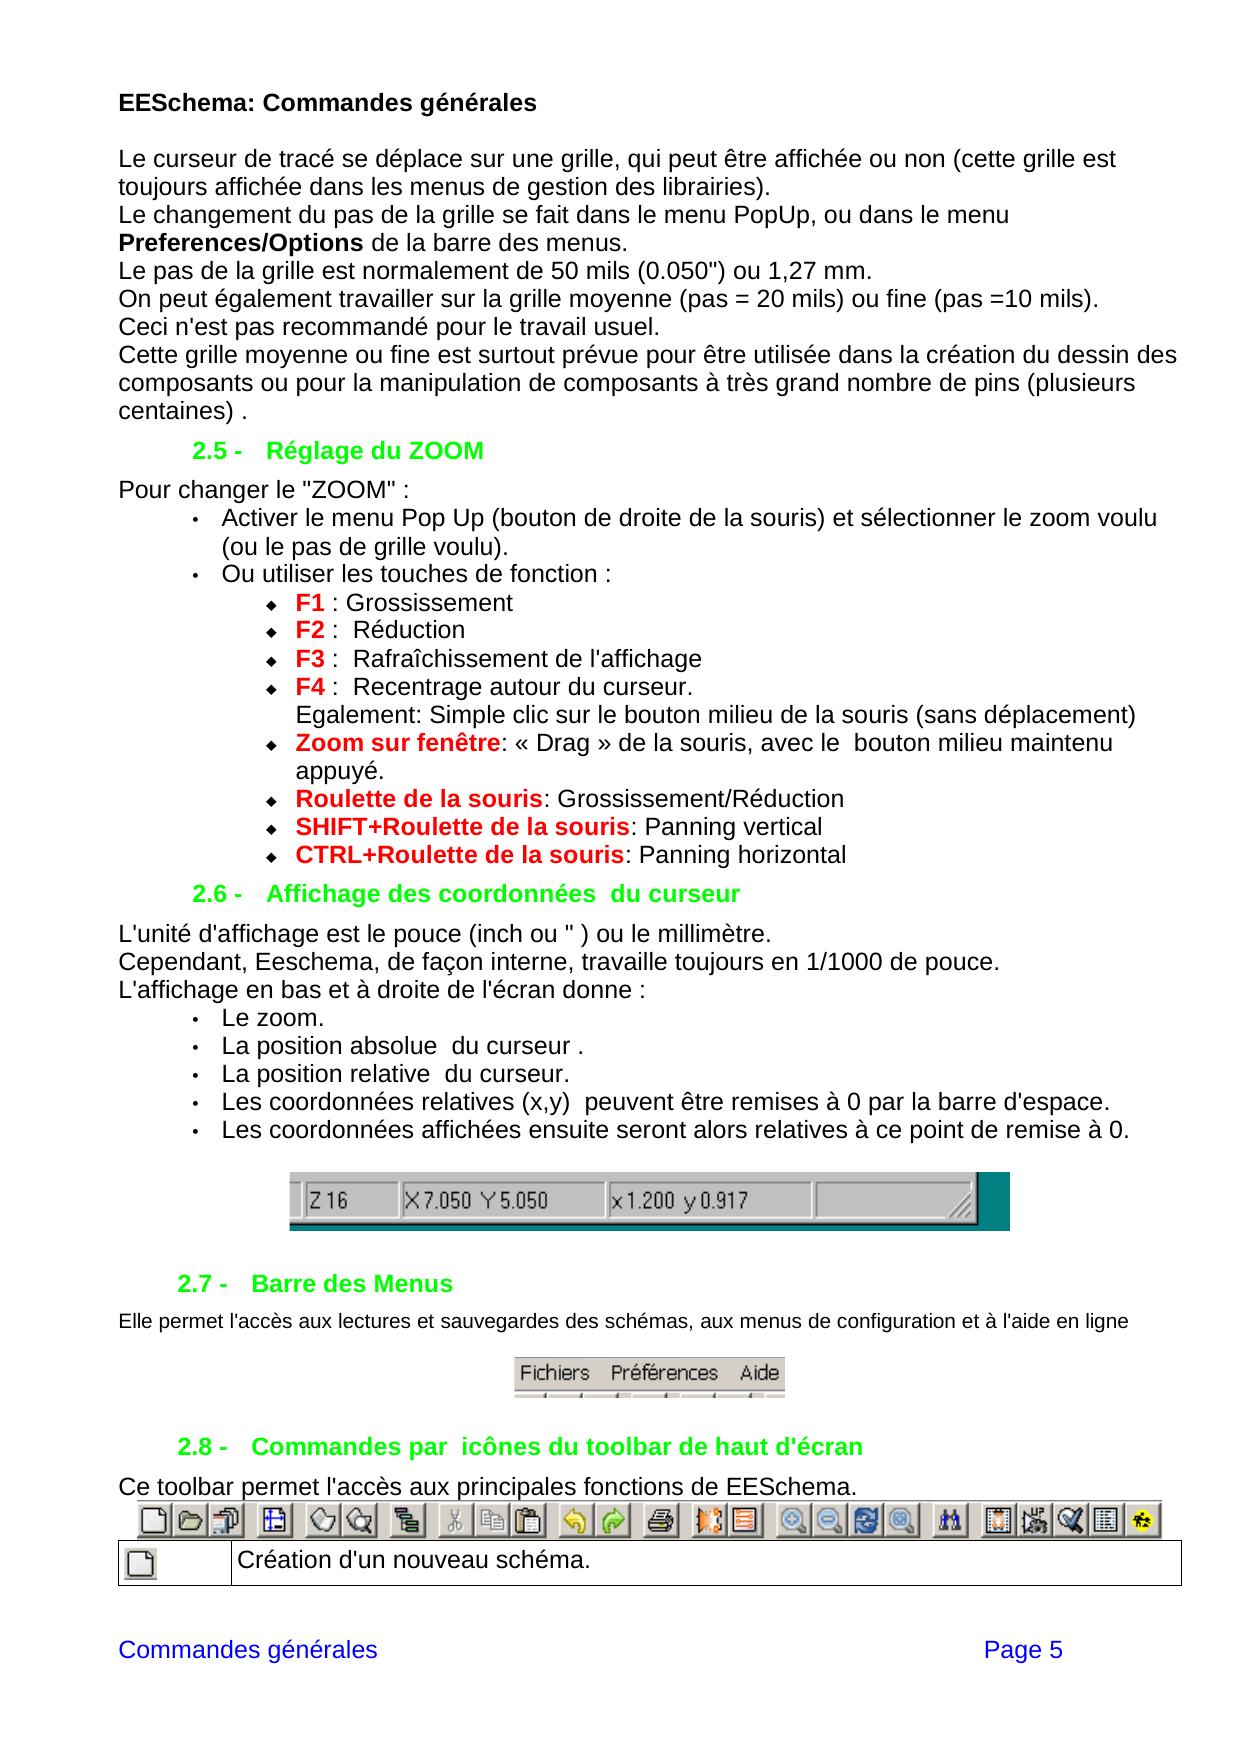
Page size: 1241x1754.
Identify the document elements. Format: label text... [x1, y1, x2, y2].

picture [514, 1357, 785, 1398]
text Ceci n'est pas recommandé pour le travail usuel. [118, 313, 1181, 341]
list Roulette de la souris: Grossissement/Réduction [266, 784, 1181, 813]
subtitle Affichage des coordonnées du curseur [118, 880, 1181, 908]
list F2 : Réduction [266, 616, 1181, 644]
subtitle Réglage du ZOOM [118, 437, 1181, 464]
list CTRL+Roulette de la souris: Panning horizontal [266, 841, 1181, 869]
list La position absolue du curseur . [192, 1032, 1181, 1060]
list F4 : Recentrage autour du curseur. Egalement: Simple clic sur le bouton milieu de la souris (sans déplacement) [266, 672, 1181, 728]
list Les coordonnées affichées ensuite seront alors relatives à ce point de remise à 0. [192, 1116, 1181, 1144]
list Zoom sur fenêtre: « Drag » de la souris, avec le bouton milieu maintenu appuyé. [266, 728, 1181, 784]
list Le zoom. [192, 1004, 1181, 1032]
text Le curseur de tracé se déplace sur une grille, qui peut être affichée ou non (cette grille est toujours affichée dans les menus de gestion des librairies). [118, 144, 1181, 201]
subtitle Barre des Menus [177, 1270, 1181, 1298]
text L'affichage en bas et à droite de l'écran donne : [118, 976, 1181, 1004]
list La position relative du curseur. [192, 1060, 1181, 1088]
picture [137, 1500, 1163, 1540]
text Pour changer le "ZOOM" : [118, 476, 1181, 504]
text On peut également travailler sur la grille moyenne (pas = 20 mils) ou fine (pas =10 mils). [118, 285, 1181, 313]
list SHIFT+Roulette de la souris: Panning vertical [266, 813, 1181, 841]
subtitle Commandes par icônes du toolbar de haut d'écran [177, 1433, 1181, 1461]
text Ce toolbar permet l'accès aux principales fonctions de EESchema. [118, 1473, 1181, 1501]
list F1 : Grossissement [266, 588, 1181, 616]
text L'unité d'affichage est le pouce (inch ou " ) ou le millimètre. [118, 920, 1181, 948]
table_header Création d'un nouveau schéma. [232, 1541, 1181, 1585]
text Cependant, Eeschema, de façon interne, travaille toujours en 1/1000 de pouce. [118, 948, 1181, 976]
list Activer le menu Pop Up (bouton de droite de la souris) et sélectionner le zoom voulu (ou le pas de grille voulu). [162, 504, 1181, 560]
list Ou utiliser les touches de fonction : [162, 560, 1181, 588]
table_header [119, 1541, 231, 1585]
text Le changement du pas de la grille se fait dans le menu PopUp, ou dans le menu Preferences/Options de la barre des menus. [118, 201, 1181, 257]
text Le pas de la grille est normalement de 50 mils (0.050") ou 1,27 mm. [118, 257, 1181, 285]
list Les coordonnées relatives (x,y) peuvent être remises à 0 par la barre d'espace. [192, 1088, 1181, 1116]
picture [123, 1545, 157, 1580]
text Elle permet l'accès aux lectures et sauvegardes des schémas, aux menus de configuration et à l'aide en ligne [118, 1310, 1181, 1333]
text Cette grille moyenne ou fine est surtout prévue pour être utilisée dans la création du dessin des composants ou pour la manipulation de composants à très grand nombre de pins (plusieurs centaines) . [118, 341, 1181, 425]
list F3 : Rafraîchissement de l'affichage [266, 644, 1181, 672]
